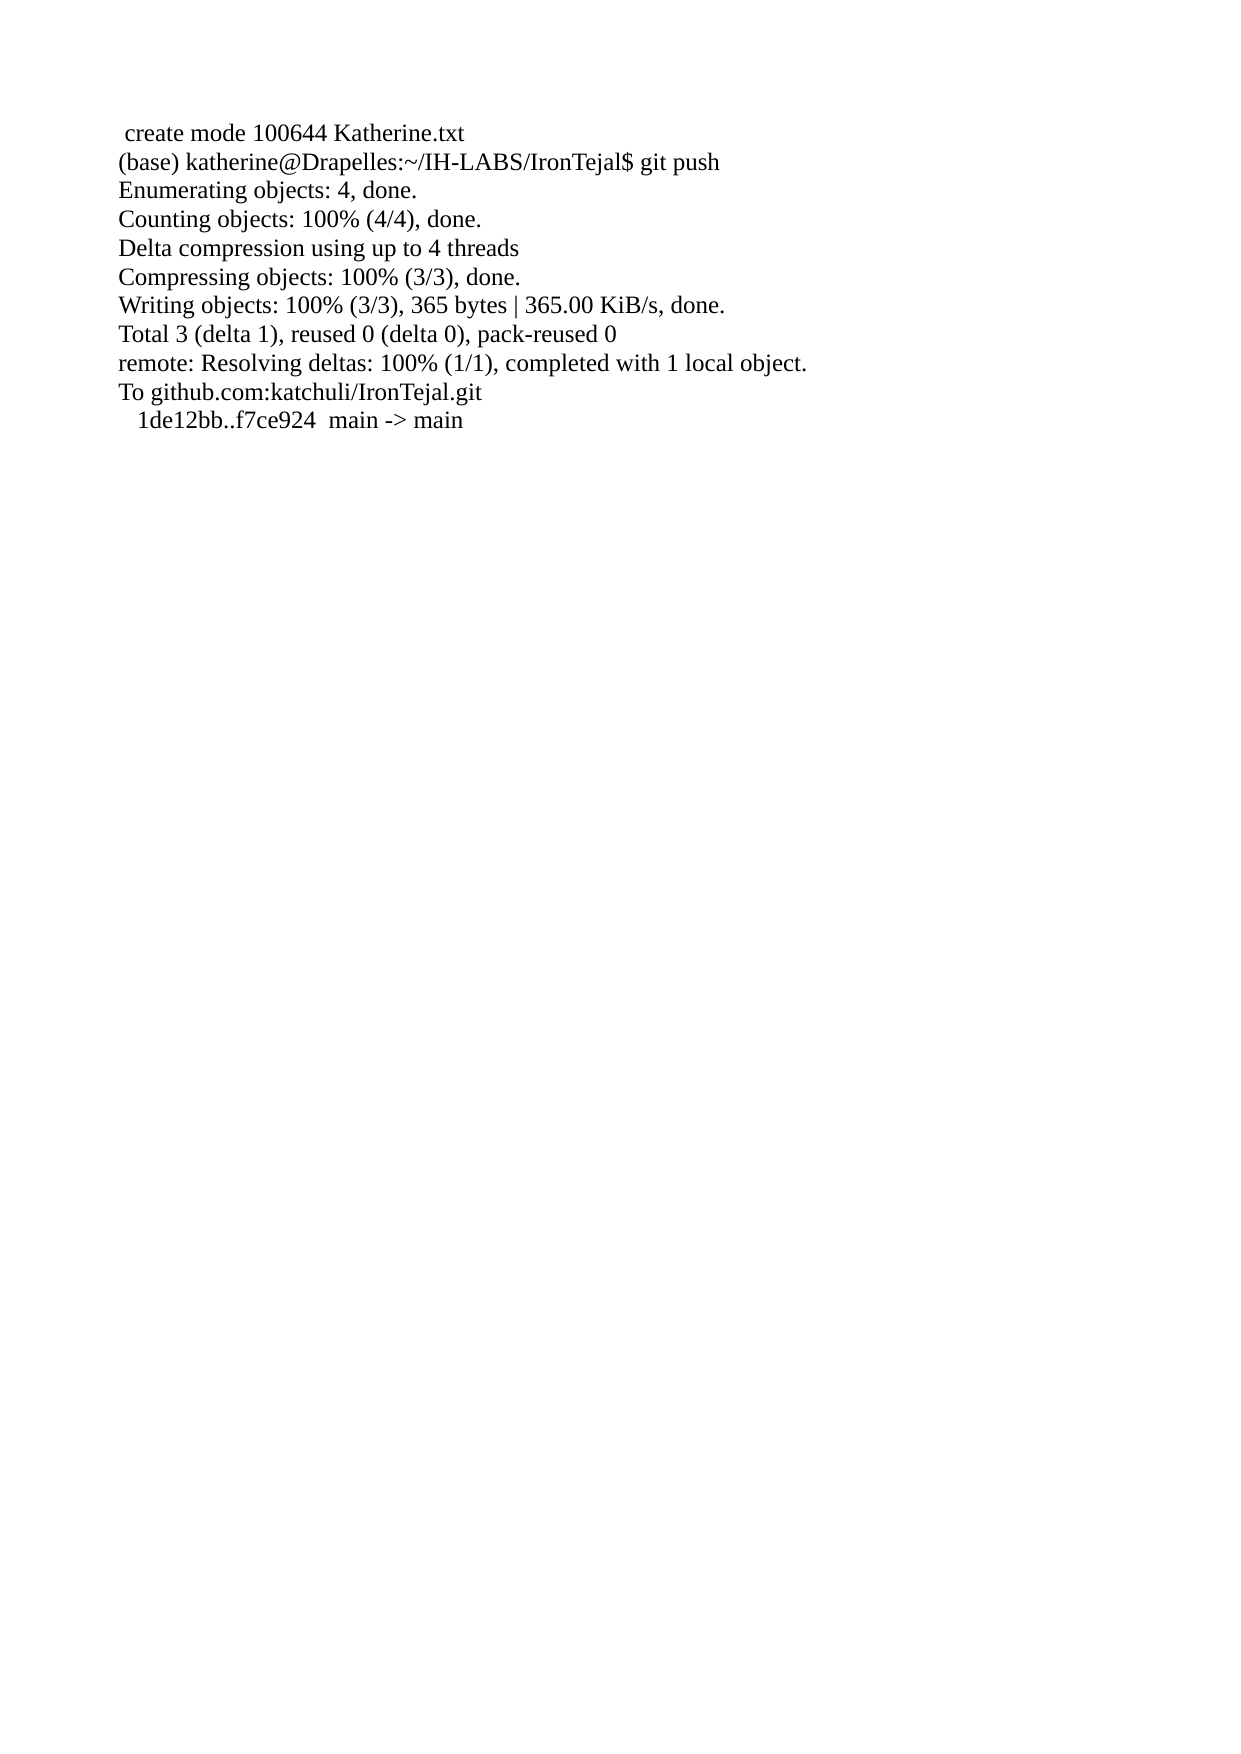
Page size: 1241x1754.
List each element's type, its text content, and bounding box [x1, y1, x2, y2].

text Writing objects: 100% (3/3), 365 bytes | 365.00 KiB/s, done. [118, 291, 1122, 319]
text create mode 100644 Katherine.txt [118, 118, 1122, 147]
text Delta compression using up to 4 threads [118, 233, 1122, 262]
text Counting objects: 100% (4/4), done. [118, 204, 1122, 233]
text Total 3 (delta 1), reused 0 (delta 0), pack-reused 0 [118, 319, 1122, 348]
text 1de12bb..f7ce924 main -> main [118, 406, 1122, 434]
text To github.com:katchuli/IronTejal.git [118, 377, 1122, 406]
text remote: Resolving deltas: 100% (1/1), completed with 1 local object. [118, 348, 1122, 377]
text Enumerating objects: 4, done. [118, 176, 1122, 204]
text (base) katherine@Drapelles:~/IH-LABS/IronTejal$ git push [118, 147, 1122, 176]
text Compressing objects: 100% (3/3), done. [118, 262, 1122, 291]
